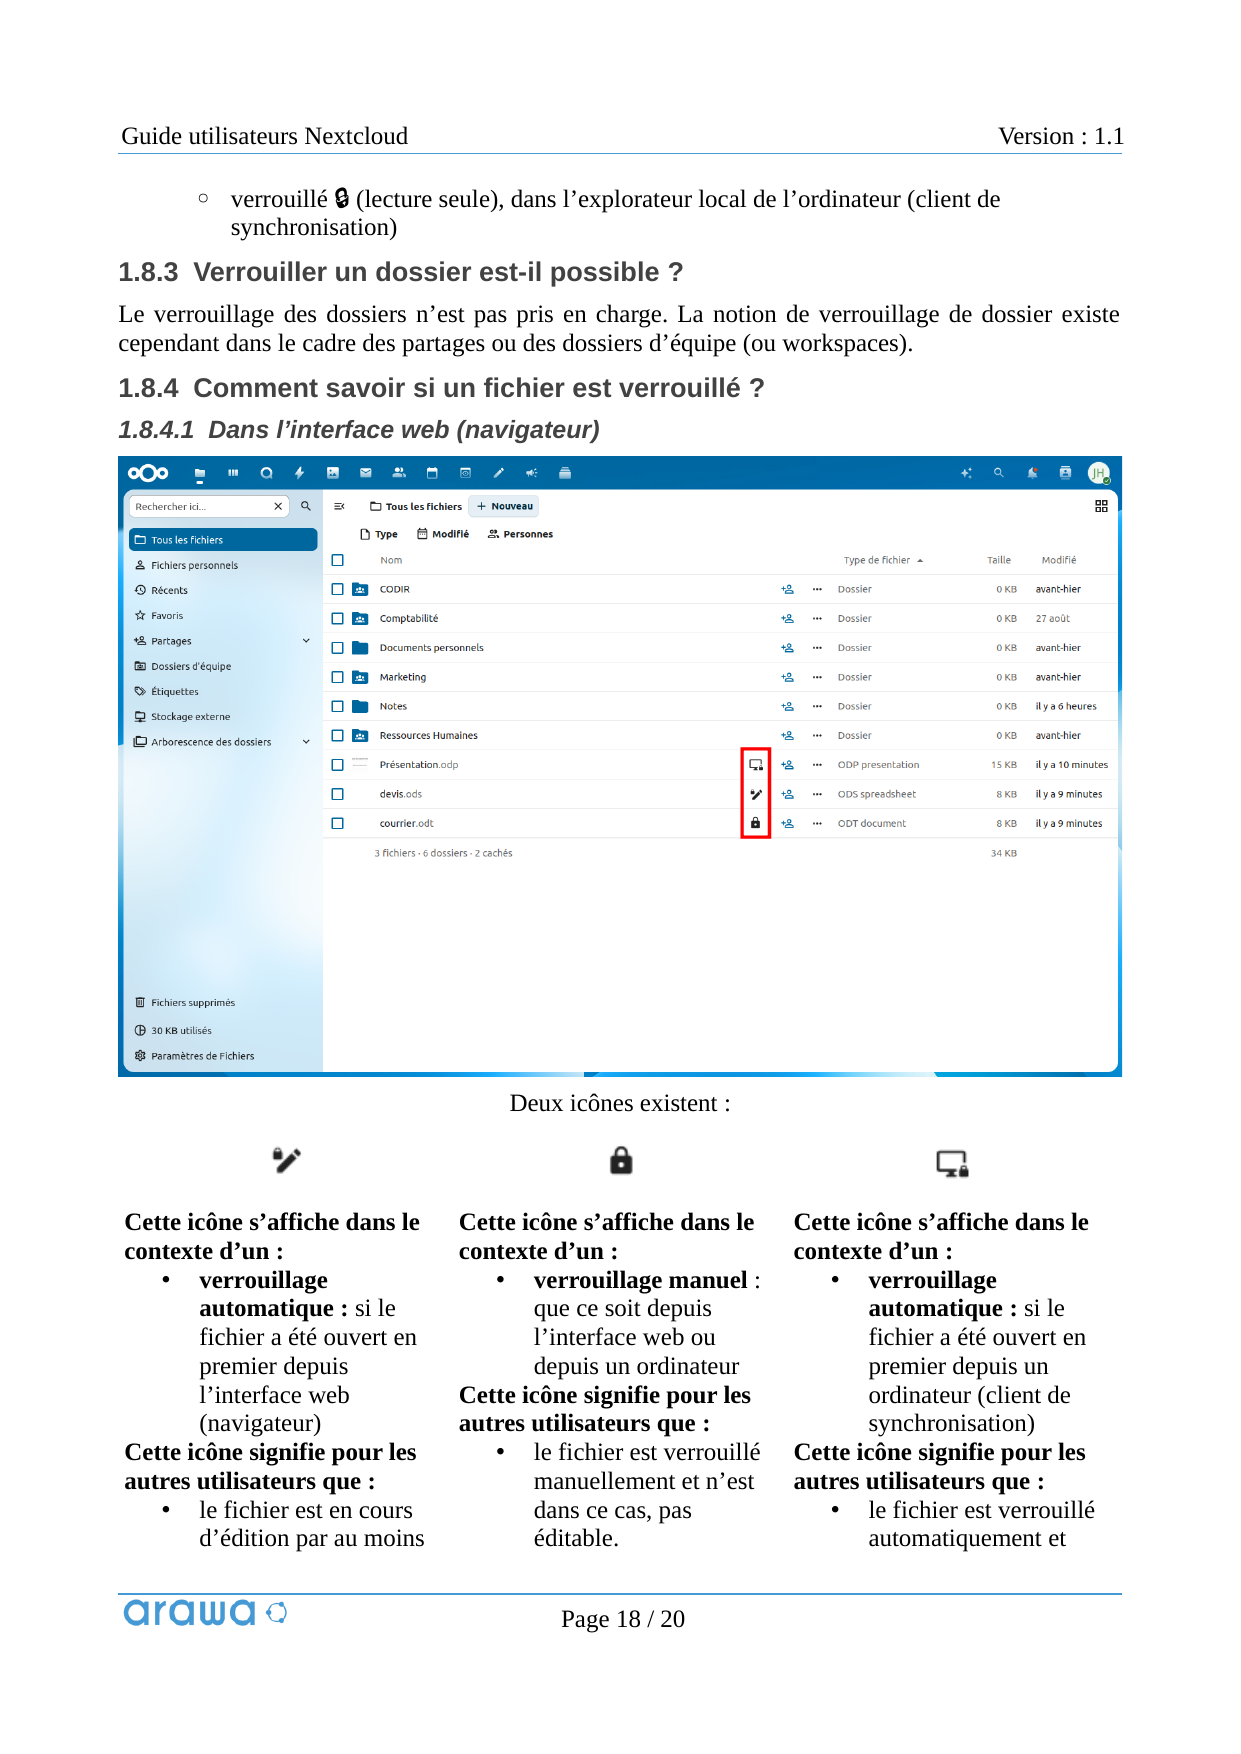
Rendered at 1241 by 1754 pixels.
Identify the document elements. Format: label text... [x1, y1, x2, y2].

subtitle Dans l’interface web (navigateur) [118, 415, 1122, 444]
table_header [118, 1129, 453, 1201]
text Deux icônes existent : [118, 1088, 1122, 1117]
picture [121, 1597, 290, 1628]
subtitle Verrouiller un dossier est-il possible ? [118, 256, 1122, 287]
picture [593, 1134, 647, 1185]
picture [258, 1134, 312, 1185]
table_cell Cette icône s’affiche dans le contexte d’un : verrouillage automatique : si le fichier a été ouvert en premier depuis l’interface web (navigateur) Cette icône signifie pour les autres utilisateurs que : le fichier est en cours d’édition par au moins [118, 1201, 453, 1558]
list verrouillé 🔒 (lecture seule), dans l’explorateur local de l’ordinateur (client de synchronisation) [193, 184, 1122, 241]
picture [926, 1134, 983, 1196]
subtitle Comment savoir si un fichier est verrouillé ? [118, 372, 1122, 403]
table_header [788, 1129, 1122, 1201]
table_header [453, 1129, 787, 1201]
text Le verrouillage des dossiers n’est pas pris en charge. La notion de verrouillage de dossier existe cependant dans le cadre des partages ou des dossiers d’équipe (ou workspaces). [118, 299, 1122, 357]
picture [118, 456, 1123, 1077]
table_cell Cette icône s’affiche dans le contexte d’un : verrouillage manuel : que ce soit depuis l’interface web ou depuis un ordinateur Cette icône signifie pour les autres utilisateurs que : le fichier est verrouillé manuellement et n’est dans ce cas, pas éditable. [453, 1201, 787, 1558]
table_cell Cette icône s’affiche dans le contexte d’un : verrouillage automatique : si le fichier a été ouvert en premier depuis un ordinateur (client de synchronisation) Cette icône signifie pour les autres utilisateurs que : le fichier est verrouillé automatiquement et [788, 1201, 1122, 1558]
